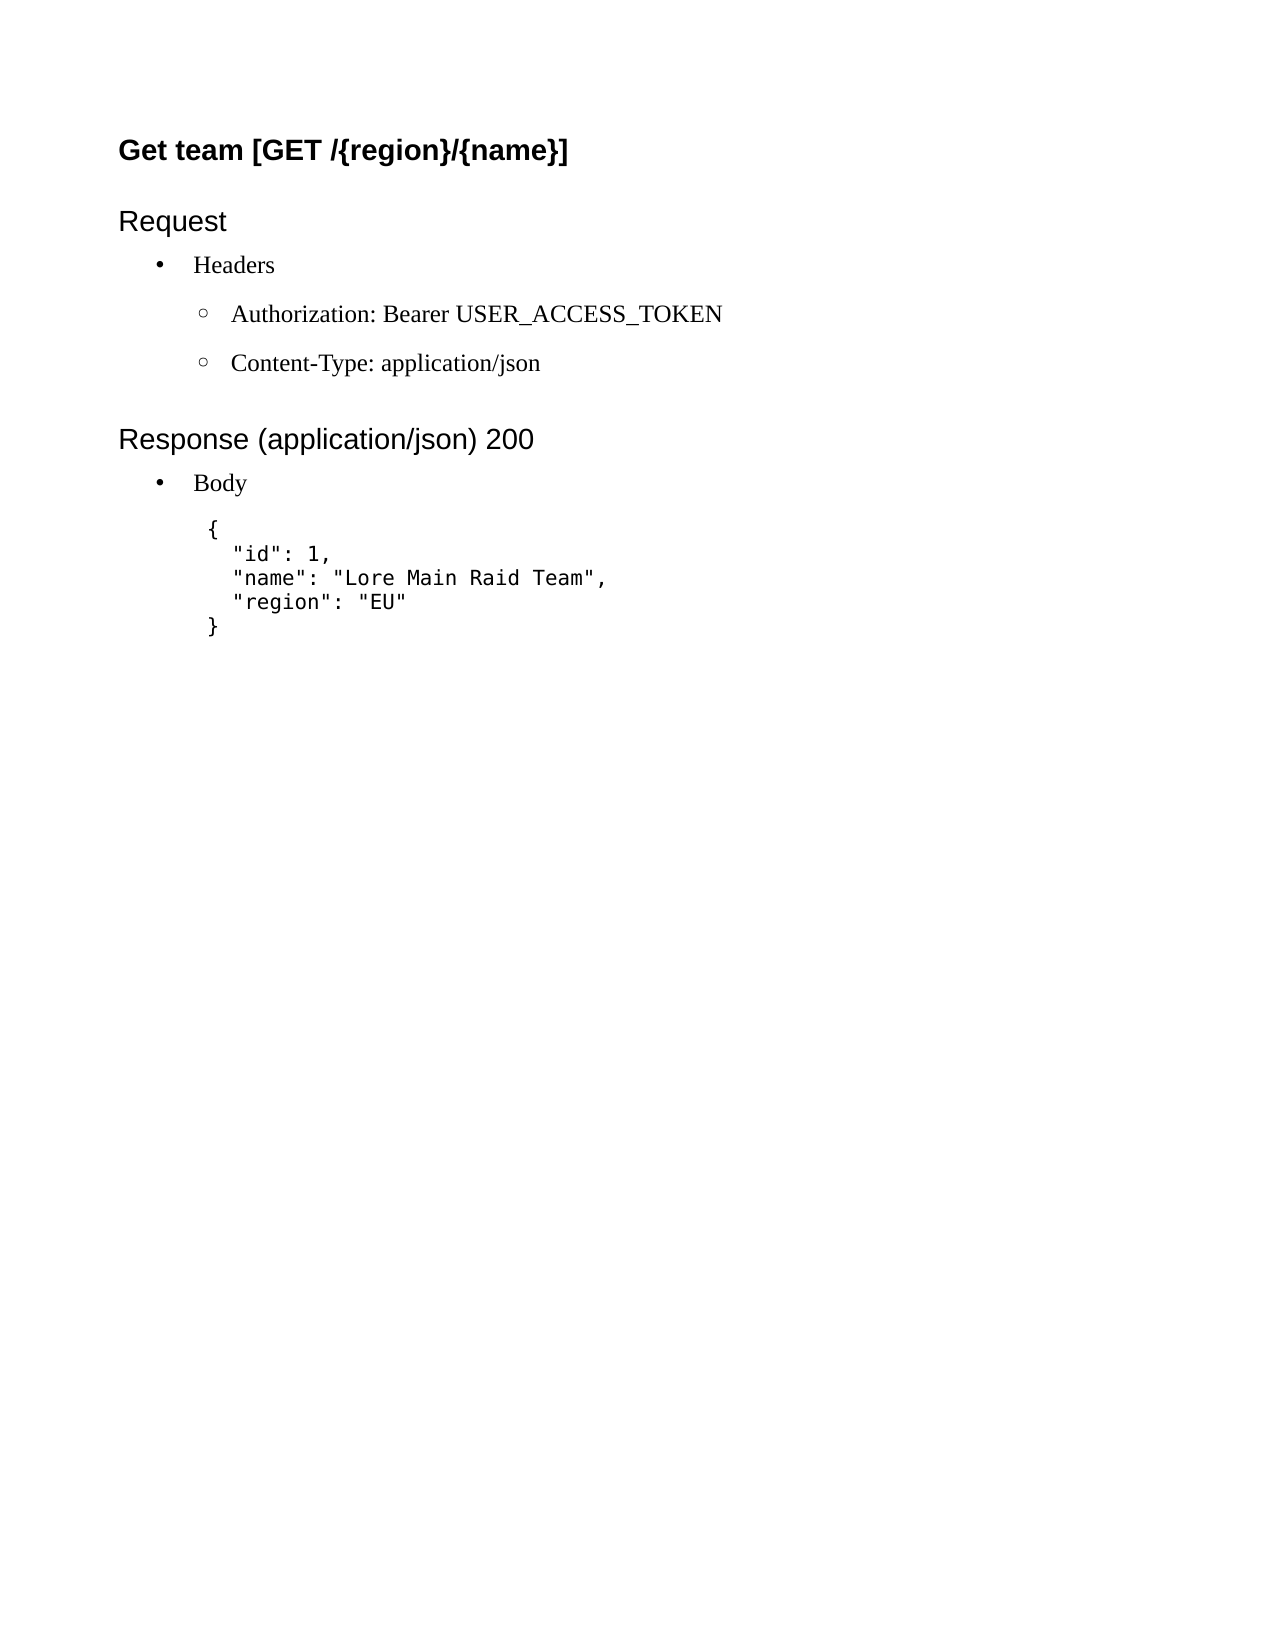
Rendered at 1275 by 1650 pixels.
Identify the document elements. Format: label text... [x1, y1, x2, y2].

list Body [156, 468, 1157, 497]
text "region": "EU" [207, 590, 1157, 614]
subtitle Get team [GET /{region}/{name}] [118, 133, 1157, 166]
text "id": 1, [207, 542, 1157, 566]
text { [207, 517, 1157, 542]
text "name": "Lore Main Raid Team", [207, 566, 1157, 590]
list Headers [156, 250, 1157, 279]
text } [207, 614, 1157, 639]
subtitle Response (application/json) 200 [118, 422, 1157, 456]
list Authorization: Bearer USER_ACCESS_TOKEN [193, 299, 1157, 328]
subtitle Request [118, 204, 1157, 237]
list Content-Type: application/json [193, 348, 1157, 377]
